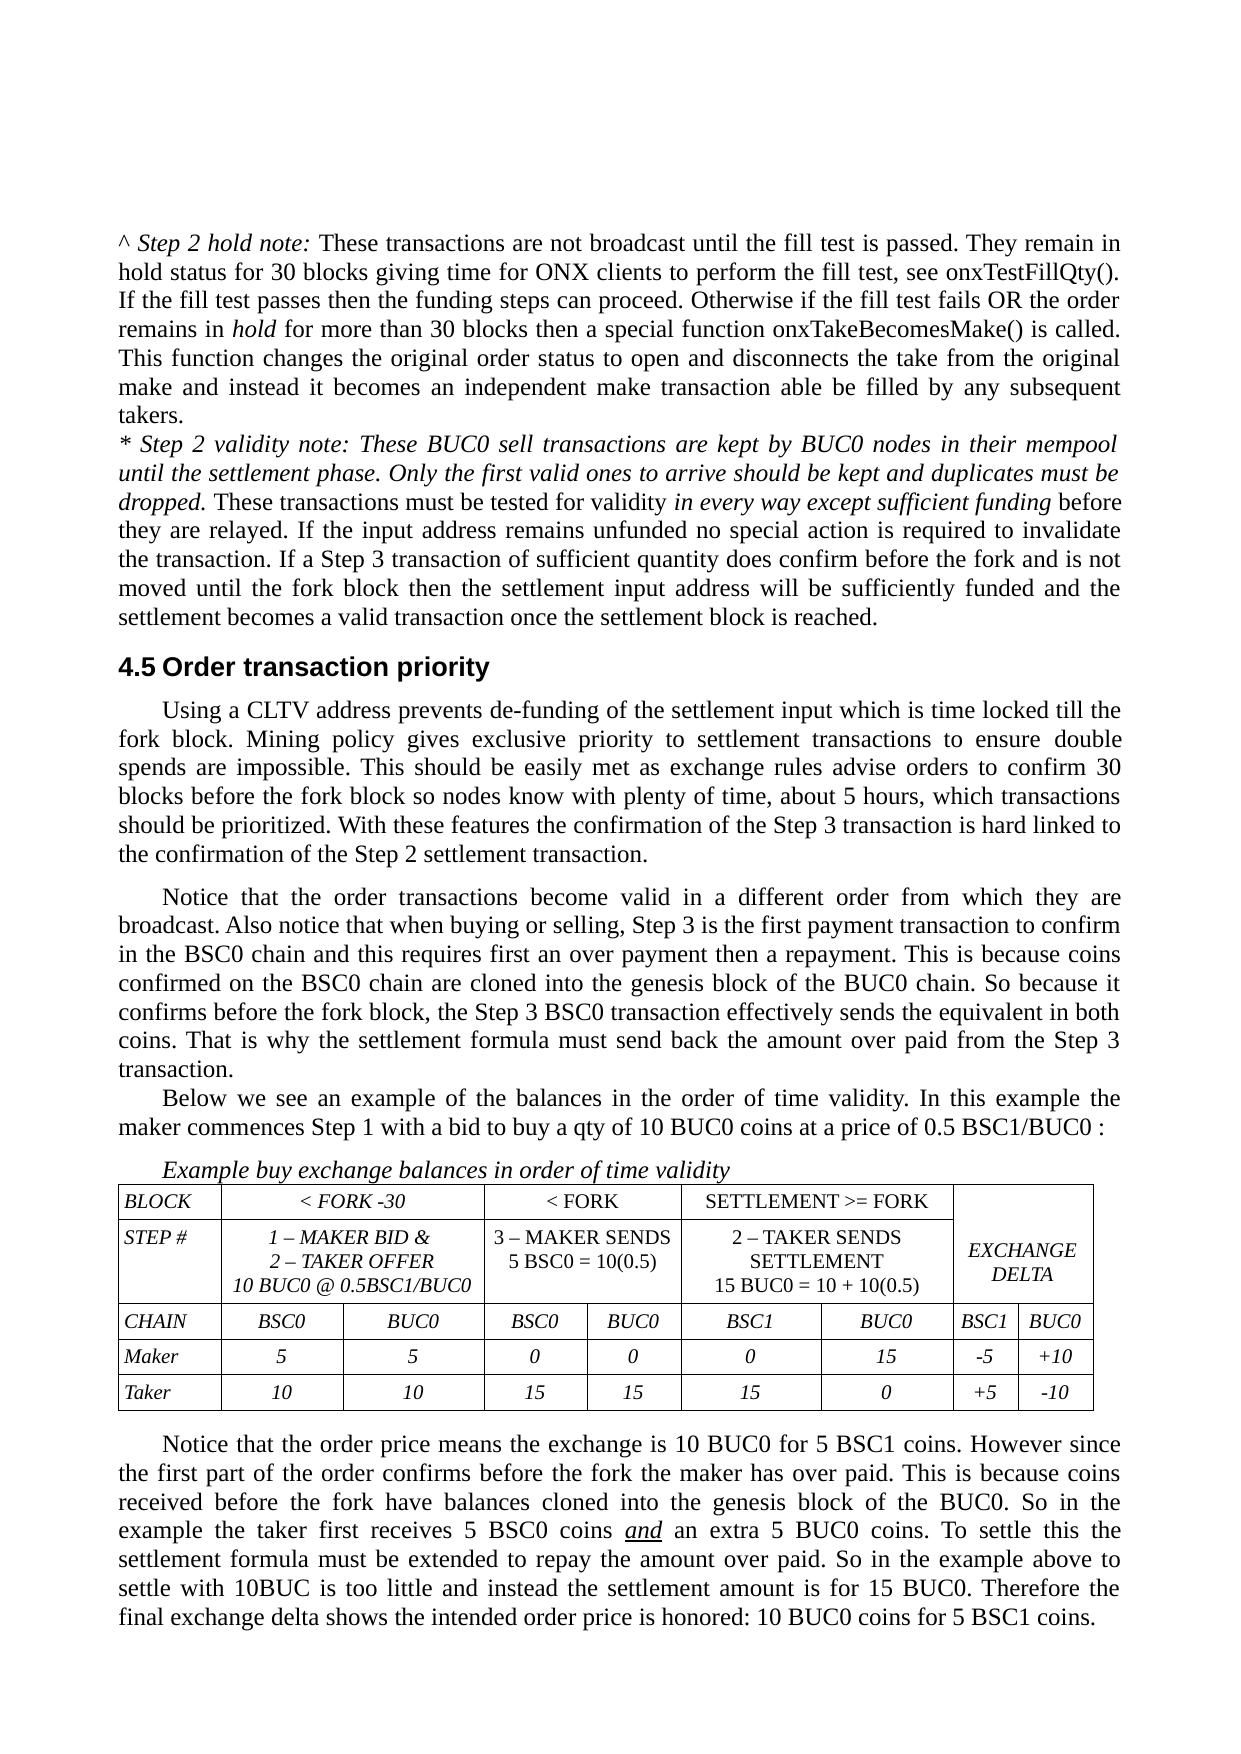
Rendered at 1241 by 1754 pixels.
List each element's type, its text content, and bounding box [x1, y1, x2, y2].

table_header EXCHANGE DELTA [954, 1185, 1093, 1303]
table_cell 0 [822, 1375, 953, 1410]
table_cell +10 [1019, 1340, 1093, 1374]
table_cell 15 [588, 1375, 681, 1410]
subtitle Order transaction priority [118, 651, 1122, 682]
text Notice that the order transactions become valid in a different order from which they are broadcast. Also notice that when buying or selling, Step 3 is the first payment transaction to confirm in the BSC0 chain and this requires first an over payment then a repayment. This is because coins confirmed on the BSC0 chain are cloned into the genesis block of the BUC0 chain. So because it confirms before the fork block, the Step 3 BSC0 transaction effectively sends the equivalent in both coins. That is why the settlement formula must send back the amount over paid from the Step 3 transaction. [118, 882, 1122, 1083]
table_cell BUC0 [1019, 1304, 1093, 1339]
text * Step 2 validity note: These BUC0 sell transactions are kept by BUC0 nodes in their mempool until the settlement phase. Only the first valid ones to arrive should be kept and duplicates must be dropped. These transactions must be tested for validity in every way except sufficient funding before they are relayed. If the input address remains unfunded no special action is required to invalidate the transaction. If a Step 3 transaction of sufficient quantity does confirm before the fork and is not moved until the fork block then the settlement input address will be sufficiently funded and the settlement becomes a valid transaction once the settlement block is reached. [118, 429, 1122, 630]
table_header BLOCK [119, 1185, 221, 1219]
table_cell 3 – MAKER SENDS 5 BSC0 = 10(0.5) [485, 1220, 681, 1303]
table_cell 1 – MAKER BID & 2 – TAKER OFFER 10 BUC0 @ 0.5BSC1/BUC0 [222, 1220, 484, 1303]
table_cell 10 [344, 1375, 484, 1410]
table_cell -10 [1019, 1375, 1093, 1410]
table_cell Taker [119, 1375, 221, 1410]
table_cell 5 [344, 1340, 484, 1374]
text ^ Step 2 hold note: These transactions are not broadcast until the fill test is passed. They remain in hold status for 30 blocks giving time for ONX clients to perform the fill test, see onxTestFillQty(). If the fill test passes then the funding steps can proceed. Otherwise if the fill test fails OR the order remains in hold for more than 30 blocks then a special function onxTakeBecomesMake() is called. This function changes the original order status to open and disconnects the take from the original make and instead it becomes an independent make transaction able be filled by any subsequent takers. [118, 228, 1122, 429]
table_cell 15 [682, 1375, 821, 1410]
table_header SETTLEMENT >= FORK [682, 1185, 953, 1219]
text Example buy exchange balances in order of time validity [118, 1155, 1122, 1184]
table_cell BUC0 [822, 1304, 953, 1339]
table_cell 5 [222, 1340, 343, 1374]
table_cell -5 [954, 1340, 1018, 1374]
text Below we see an example of the balances in the order of time validity. In this example the maker commences Step 1 with a bid to buy a qty of 10 BUC0 coins at a price of 0.5 BSC1/BUC0 : [118, 1083, 1122, 1141]
table_cell 2 – TAKER SENDS SETTLEMENT 15 BUC0 = 10 + 10(0.5) [682, 1220, 953, 1303]
table_cell +5 [954, 1375, 1018, 1410]
table_header < FORK -30 [222, 1185, 484, 1219]
text Notice that the order price means the exchange is 10 BUC0 for 5 BSC1 coins. However since the first part of the order confirms before the fork the maker has over paid. This is because coins received before the fork have balances cloned into the genesis block of the BUC0. So in the example the taker first receives 5 BSC0 coins and an extra 5 BUC0 coins. To settle this the settlement formula must be extended to repay the amount over paid. So in the example above to settle with 10BUC is too little and instead the settlement amount is for 15 BUC0. Therefore the final exchange delta shows the intended order price is honored: 10 BUC0 coins for 5 BSC1 coins. [118, 1429, 1122, 1630]
table_cell STEP # [119, 1220, 221, 1303]
table_cell 15 [822, 1340, 953, 1374]
table_cell 0 [485, 1340, 587, 1374]
table_cell BUC0 [344, 1304, 484, 1339]
table_cell 10 [222, 1375, 343, 1410]
table_cell Maker [119, 1340, 221, 1374]
table_header < FORK [485, 1185, 681, 1219]
table_cell 0 [588, 1340, 681, 1374]
table_cell CHAIN [119, 1304, 221, 1339]
table_cell BUC0 [588, 1304, 681, 1339]
table_cell 0 [682, 1340, 821, 1374]
table_cell BSC0 [485, 1304, 587, 1339]
table_cell BSC1 [682, 1304, 821, 1339]
text Using a CLTV address prevents de-funding of the settlement input which is time locked till the fork block. Mining policy gives exclusive priority to settlement transactions to ensure double spends are impossible. This should be easily met as exchange rules advise orders to confirm 30 blocks before the fork block so nodes know with plenty of time, about 5 hours, which transactions should be prioritized. With these features the confirmation of the Step 3 transaction is hard linked to the confirmation of the Step 2 settlement transaction. [118, 695, 1122, 867]
table_cell BSC0 [222, 1304, 343, 1339]
table_cell 15 [485, 1375, 587, 1410]
table_cell BSC1 [954, 1304, 1018, 1339]
